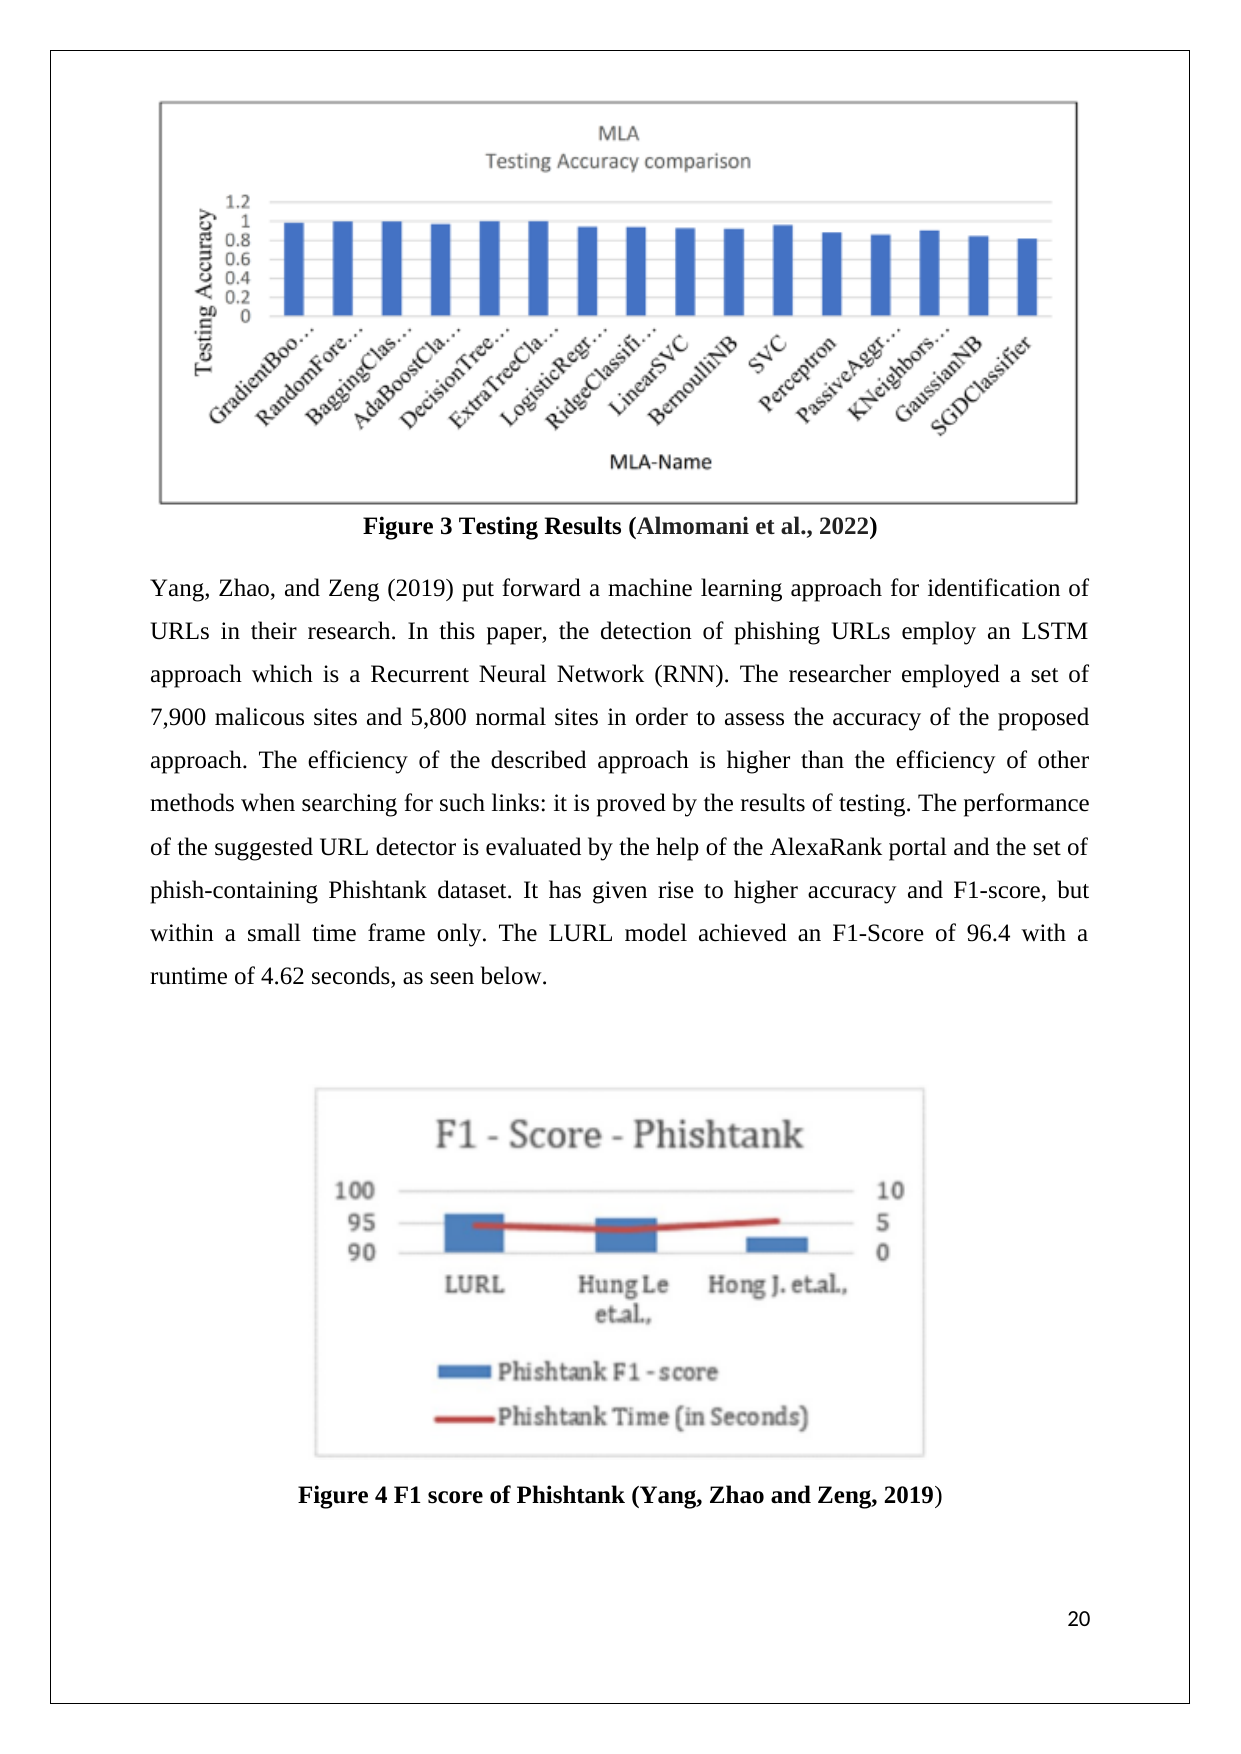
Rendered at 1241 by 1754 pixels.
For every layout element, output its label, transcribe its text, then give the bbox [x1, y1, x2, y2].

text Figure 3 Testing Results (Almomani et al., 2022) [150, 75, 1090, 539]
text Figure 4 F1 score of Phishtank (Yang, Zhao and Zeng, 2019) [150, 1480, 1090, 1509]
text Yang, Zhao, and Zeng (2019) put forward a machine learning approach for identification of URLs in their research. In this paper, the detection of phishing URLs employ an LSTM approach which is a Recurrent Neural Network (RNN). The researcher employed a set of 7,900 malicous sites and 5,800 normal sites in order to assess the accuracy of the proposed approach. The efficiency of the described approach is higher than the efficiency of other methods when searching for such links: it is proved by the results of testing. The performance of the suggested URL detector is evaluated by the help of the AlexaRank portal and the set of phish-containing Phishtank dataset. It has given rise to higher accuracy and F1-score, but within a small time frame only. The LURL model achieved an F1-Score of 96.4 with a runtime of 4.62 seconds, as seen below. [150, 573, 1090, 990]
